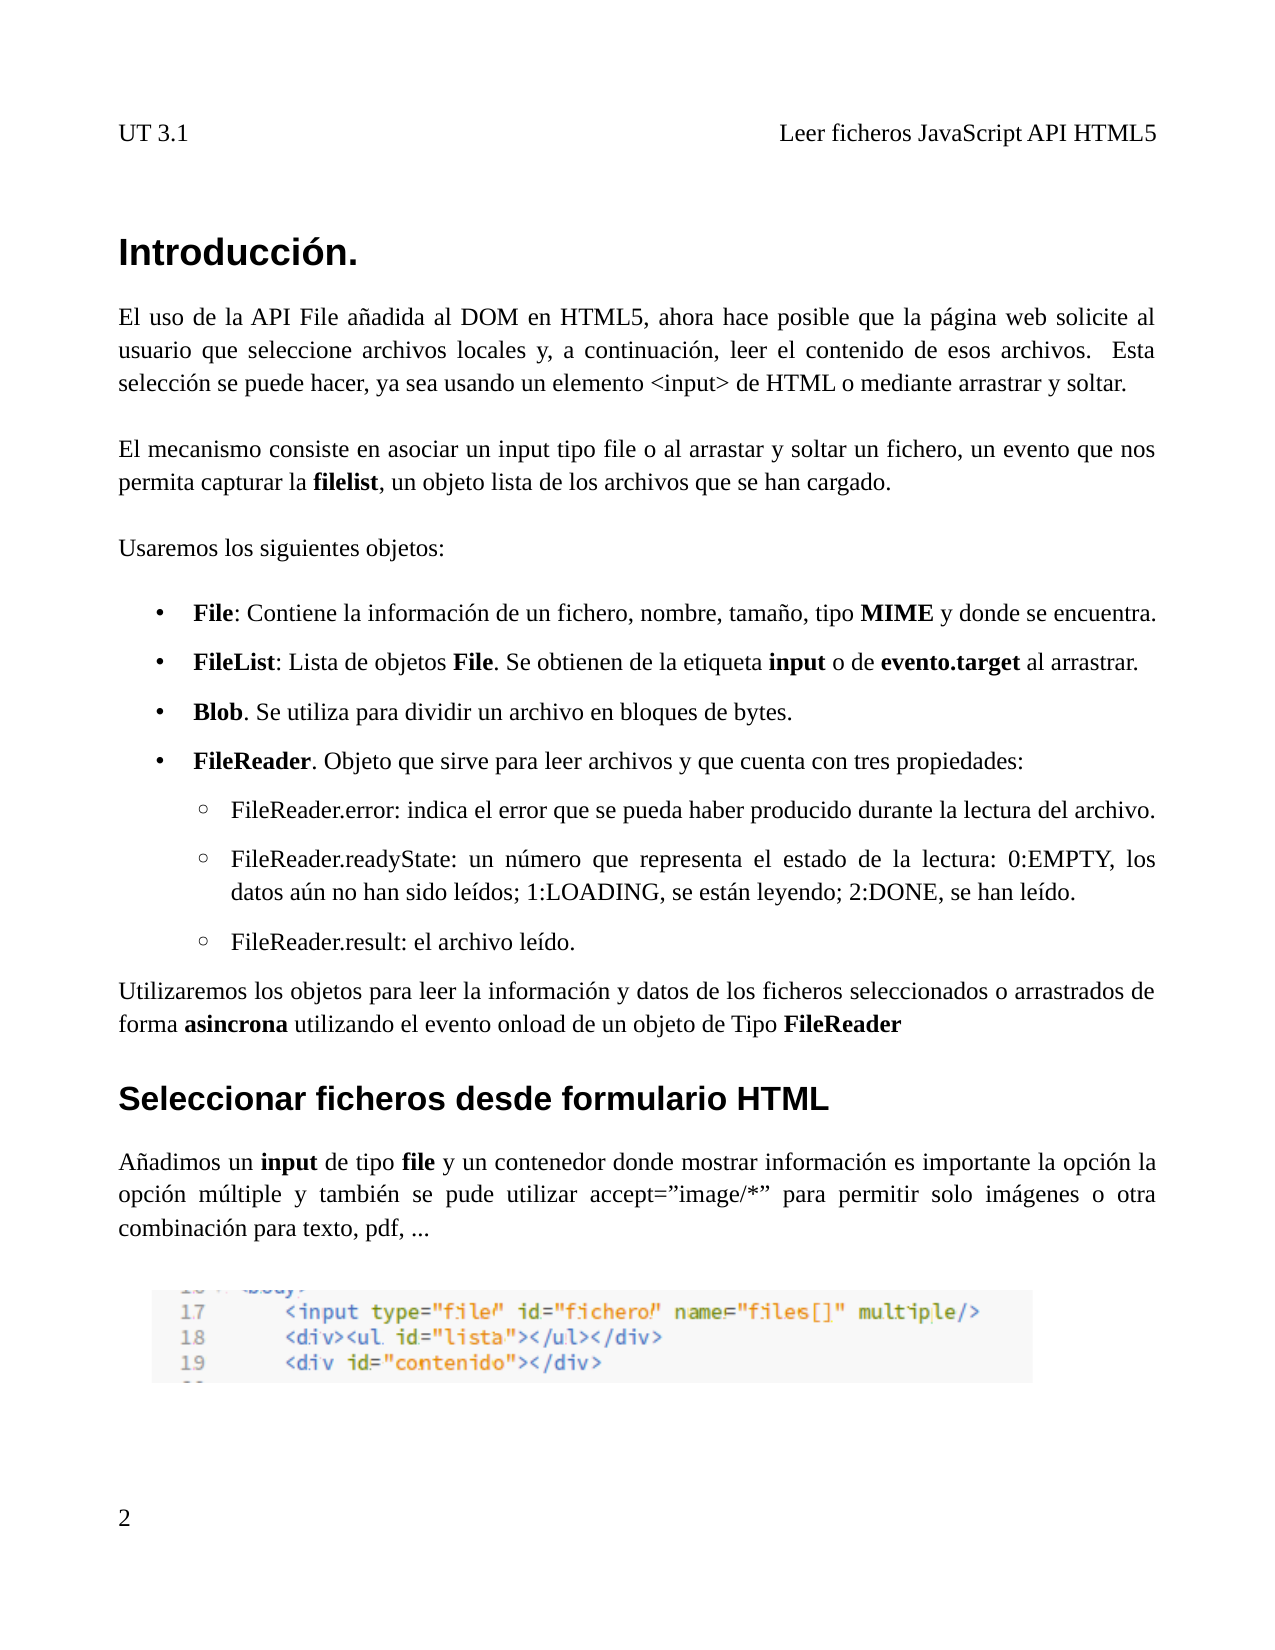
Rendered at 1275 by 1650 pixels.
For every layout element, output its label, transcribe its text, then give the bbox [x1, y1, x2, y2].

picture [151, 1290, 1033, 1383]
list FileReader. Objeto que sirve para leer archivos y que cuenta con tres propiedades: [156, 746, 1157, 775]
list Blob. Se utiliza para dividir un archivo en bloques de bytes. [156, 697, 1157, 725]
list File: Contiene la información de un fichero, nombre, tamaño, tipo MIME y donde se encuentra. [156, 598, 1157, 627]
text El mecanismo consiste en asociar un input tipo file o al arrastar y soltar un fichero, un evento que nos permita capturar la filelist, un objeto lista de los archivos que se han cargado. [118, 434, 1157, 496]
list FileReader.readyState: un número que representa el estado de la lectura: 0:EMPTY, los datos aún no han sido leídos; 1:LOADING, se están leyendo; 2:DONE, se han leído. [193, 844, 1157, 906]
subtitle Seleccionar ficheros desde formulario HTML [118, 1079, 1157, 1118]
text Añadimos un input de tipo file y un contenedor donde mostrar información es importante la opción la opción múltiple y también se pude utilizar accept=”image/*” para permitir solo imágenes o otra combinación para texto, pdf, ... [118, 1147, 1157, 1241]
text Utilizaremos los objetos para leer la información y datos de los ficheros seleccionados o arrastrados de forma asincrona utilizando el evento onload de un objeto de Tipo FileReader [118, 976, 1157, 1038]
text Usaremos los siguientes objetos: [118, 533, 1157, 561]
text El uso de la API File añadida al DOM en HTML5, ahora hace posible que la página web solicite al usuario que seleccione archivos locales y, a continuación, leer el contenido de esos archivos. Esta selección se puede hacer, ya sea usando un elemento <input> de HTML o mediante arrastrar y soltar. [118, 302, 1157, 397]
list FileReader.error: indica el error que se pueda haber producido durante la lectura del archivo. [193, 795, 1157, 824]
subtitle Introducción. [118, 230, 1157, 274]
list FileReader.result: el archivo leído. [193, 927, 1157, 956]
list FileList: Lista de objetos File. Se obtienen de la etiqueta input o de evento.target al arrastrar. [156, 647, 1157, 676]
